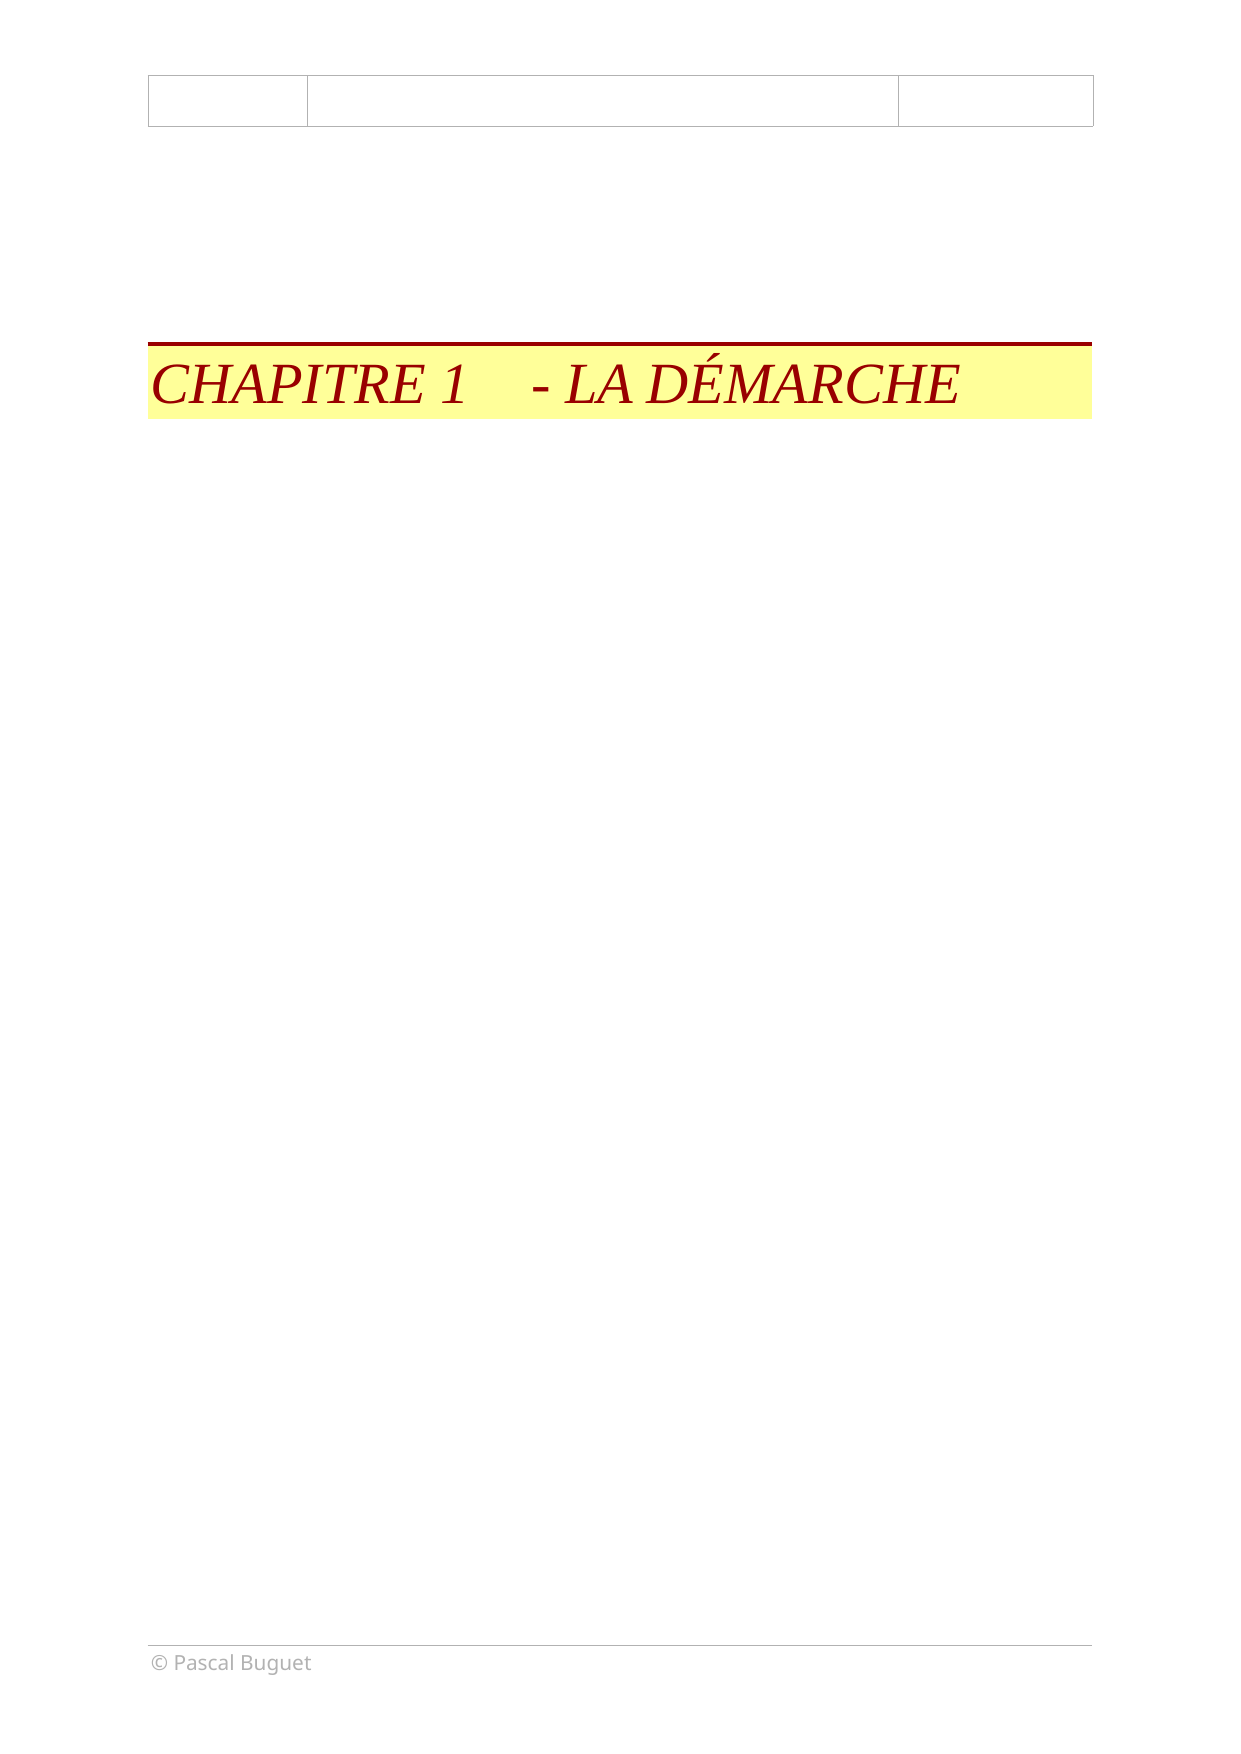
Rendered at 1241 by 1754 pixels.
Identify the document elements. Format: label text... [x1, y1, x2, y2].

subtitle - La démarche [148, 346, 1092, 419]
